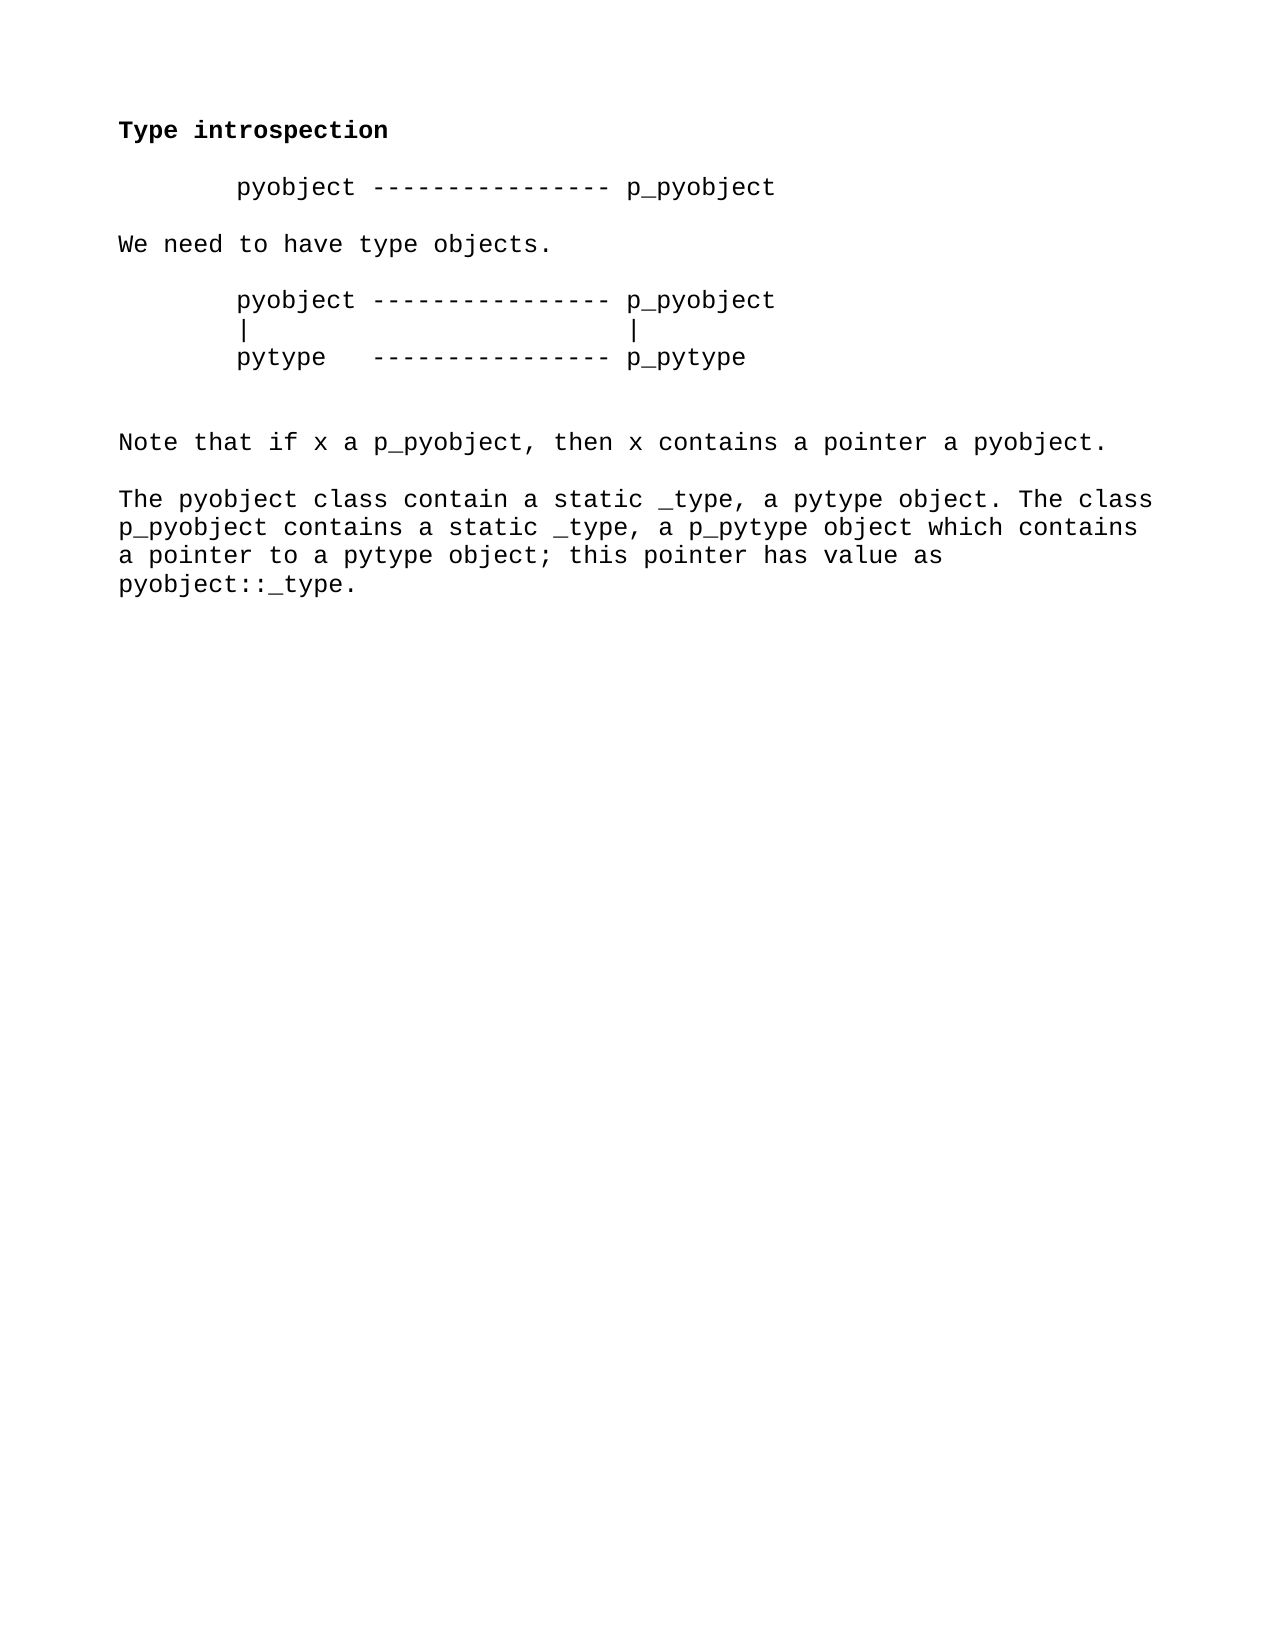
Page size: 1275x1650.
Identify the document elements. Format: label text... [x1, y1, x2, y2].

text Type introspection [118, 118, 1157, 146]
text pytype ---------------- p_pytype [118, 345, 1157, 373]
text | | [118, 316, 1157, 345]
text pyobject ---------------- p_pyobject [118, 288, 1157, 316]
text The pyobject class contain a static _type, a pytype object. The class p_pyobject contains a static _type, a p_pytype object which contains a pointer to a pytype object; this pointer has value as pyobject::_type. [118, 486, 1157, 600]
text pyobject ---------------- p_pyobject [118, 175, 1157, 203]
text Note that if x a p_pyobject, then x contains a pointer a pyobject. [118, 430, 1157, 458]
text We need to have type objects. [118, 231, 1157, 260]
